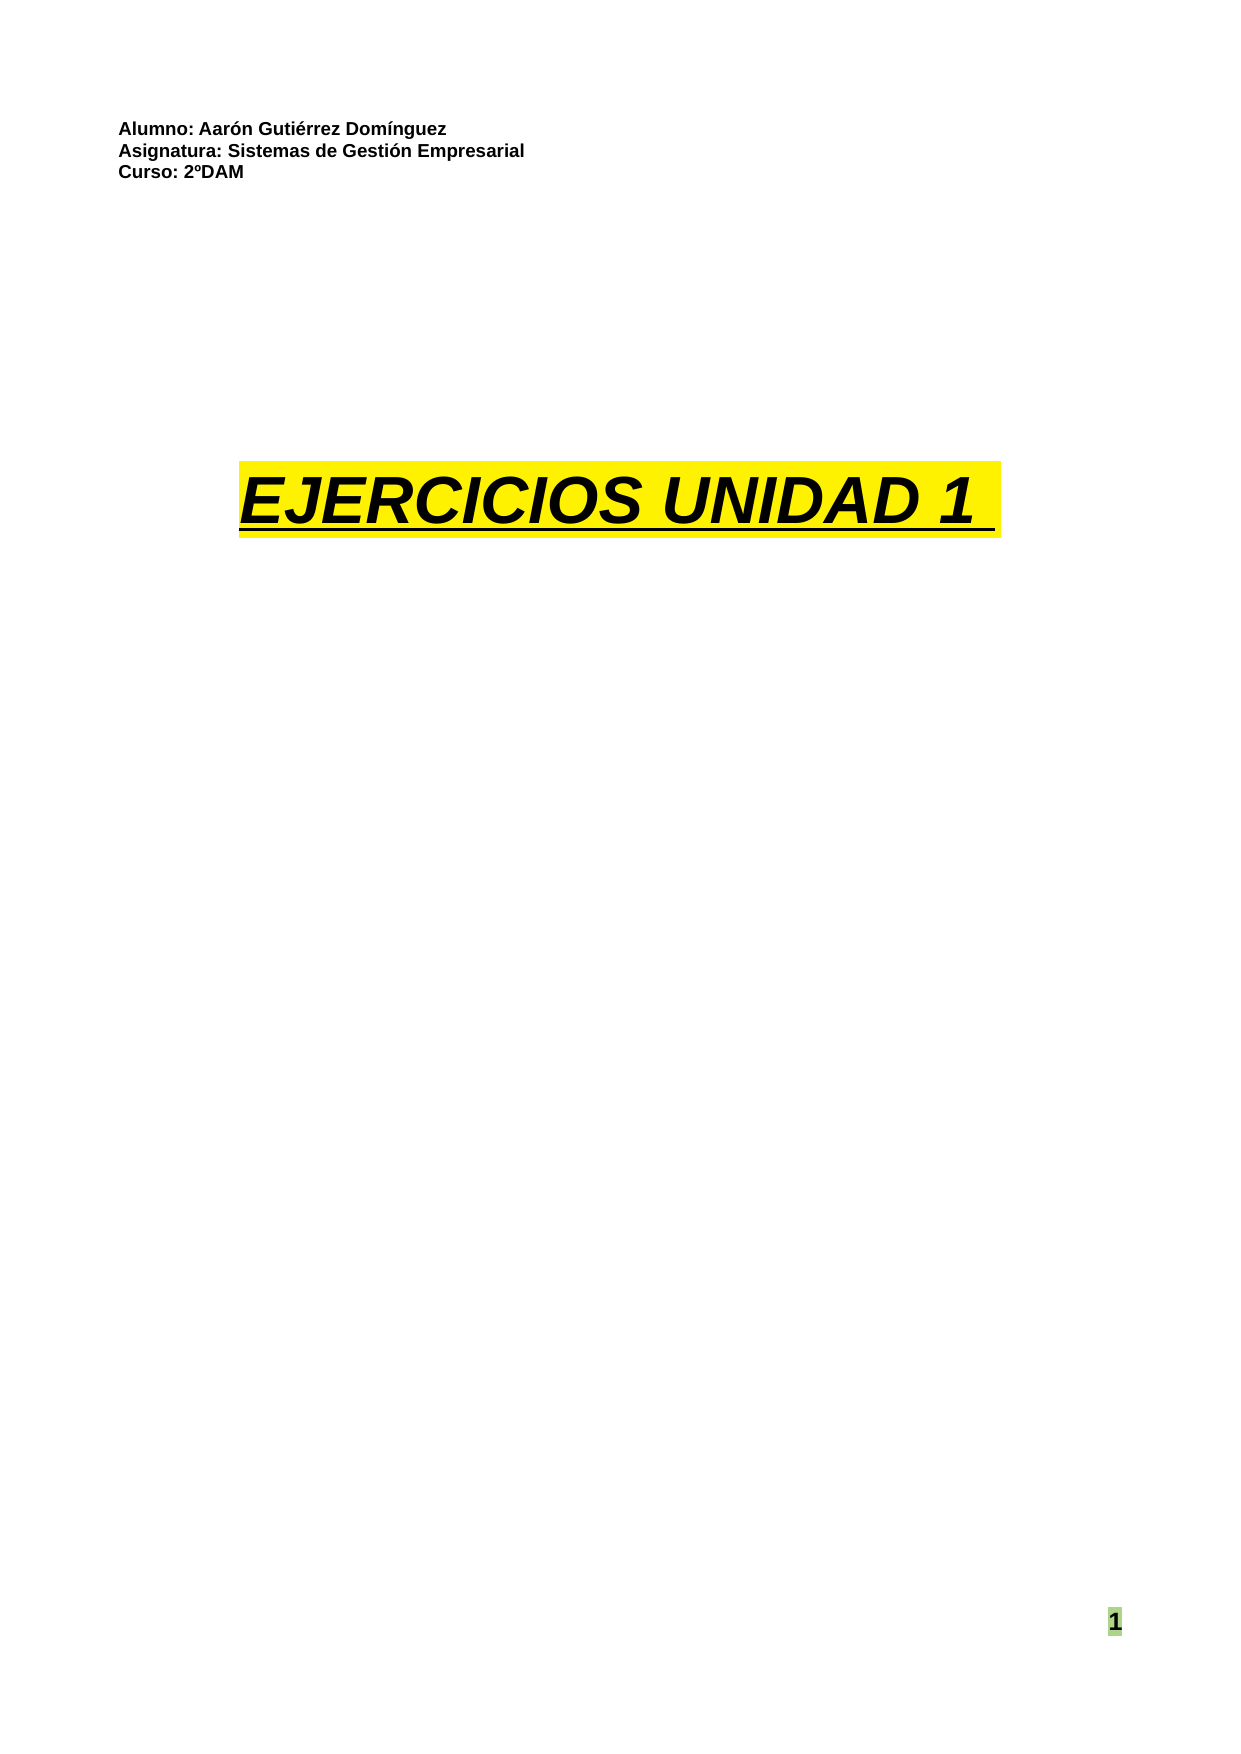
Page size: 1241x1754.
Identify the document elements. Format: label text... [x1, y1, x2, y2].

text EJERCICIOS UNIDAD 1 [118, 461, 1122, 538]
